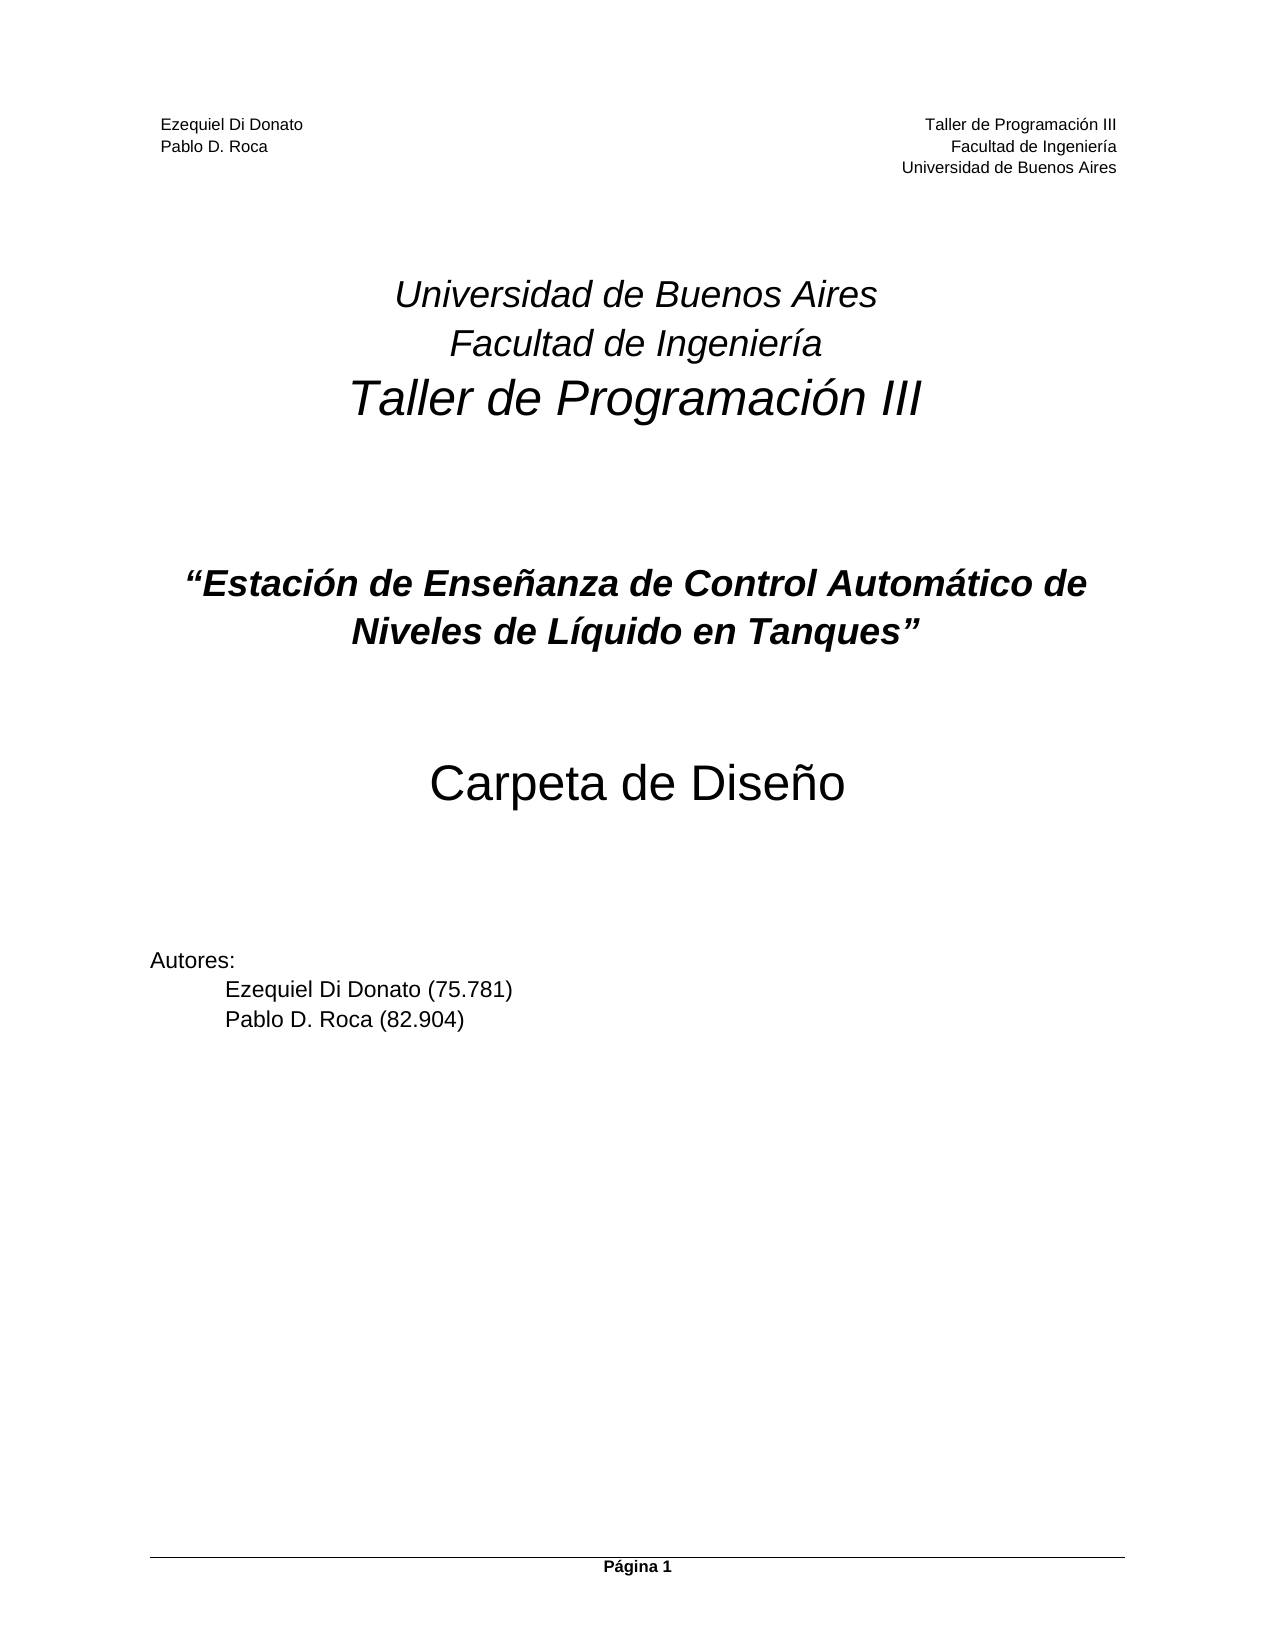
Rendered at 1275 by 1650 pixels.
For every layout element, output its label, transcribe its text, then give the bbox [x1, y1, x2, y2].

text Taller de Programación III [150, 370, 1125, 426]
text Facultad de Ingeniería [150, 322, 1125, 364]
text Autores: [150, 948, 1125, 973]
text Carpeta de Diseño [150, 755, 1125, 811]
text Ezequiel Di Donato (75.781) [150, 977, 1125, 1003]
text “Estación de Enseñanza de Control Automático de Niveles de Líquido en Tanques” [150, 563, 1125, 653]
text Pablo D. Roca (82.904) [150, 1006, 1125, 1032]
text Universidad de Buenos Aires [150, 274, 1125, 316]
